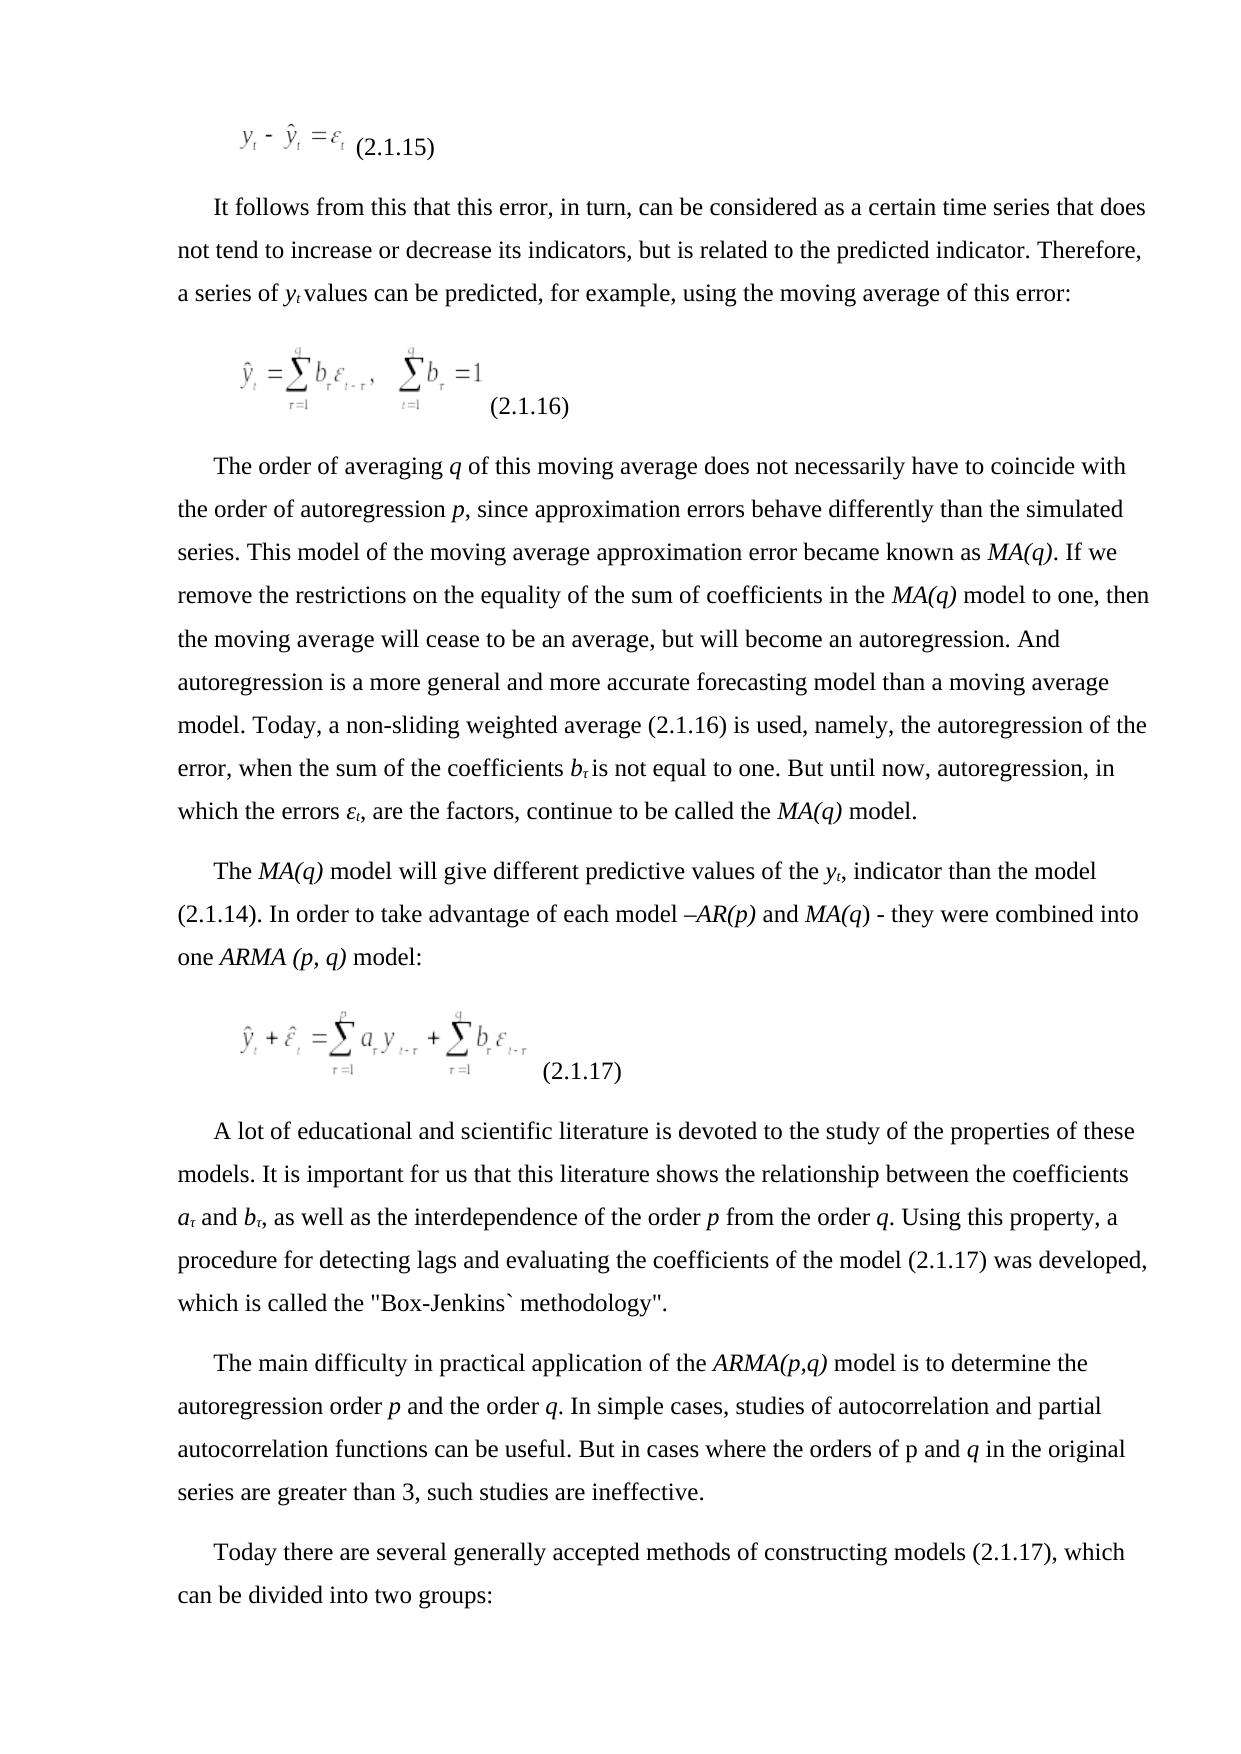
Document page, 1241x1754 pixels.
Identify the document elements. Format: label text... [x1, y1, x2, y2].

text (2.1.17) [177, 1002, 1152, 1085]
text The main difficulty in practical application of the ARMA(p,q) model is to determine the autoregression order p and the order q. In simple cases, studies of autocorrelation and partial autocorrelation functions can be useful. But in cases where the orders of p and q in the original series are greater than 3, such studies are ineffective. [177, 1348, 1152, 1506]
text The MA(q) model will give different predictive values of the yt, indicator than the model (2.1.14). In order to take advantage of each model –AR(p) and MA(q) - they were combined into one ARMA (p, q) model: [177, 856, 1152, 971]
text The order of averaging q of this moving average does not necessarily have to coincide with the order of autoregression p, since approximation errors behave differently than the simulated series. This model of the moving average approximation error became known as MA(q). If we remove the restrictions on the equality of the sum of coefficients in the MA(q) model to one, then the moving average will cease to be an average, but will become an autoregression. And autoregression is a more general and more accurate forecasting model than a moving average model. Today, a non-sliding weighted average (2.1.16) is used, namely, the autoregression of the error, when the sum of the coefficients bτ is not equal to one. But until now, autoregression, in which the errors εt, are the factors, continue to be called the MA(q) model. [177, 451, 1152, 825]
text Today there are several generally accepted methods of constructing models (2.1.17), which can be divided into two groups: [177, 1537, 1152, 1609]
text (2.1.15) [177, 118, 1152, 161]
text It follows from this that this error, in turn, can be considered as a certain time series that does not tend to increase or decrease its indicators, but is related to the predicted indicator. Therefore, a series of yt values can be predicted, for example, using the moving average of this error: [177, 192, 1152, 307]
text A lot of educational and scientific literature is devoted to the study of the properties of these models. It is important for us that this literature shows the relationship between the coefficients aτ and bτ, as well as the interdependence of the order p from the order q. Using this property, a procedure for detecting lags and evaluating the coefficients of the model (2.1.17) was developed, which is called the "Box-Jenkins` methodology". [177, 1116, 1152, 1317]
text (2.1.16) [177, 338, 1152, 420]
